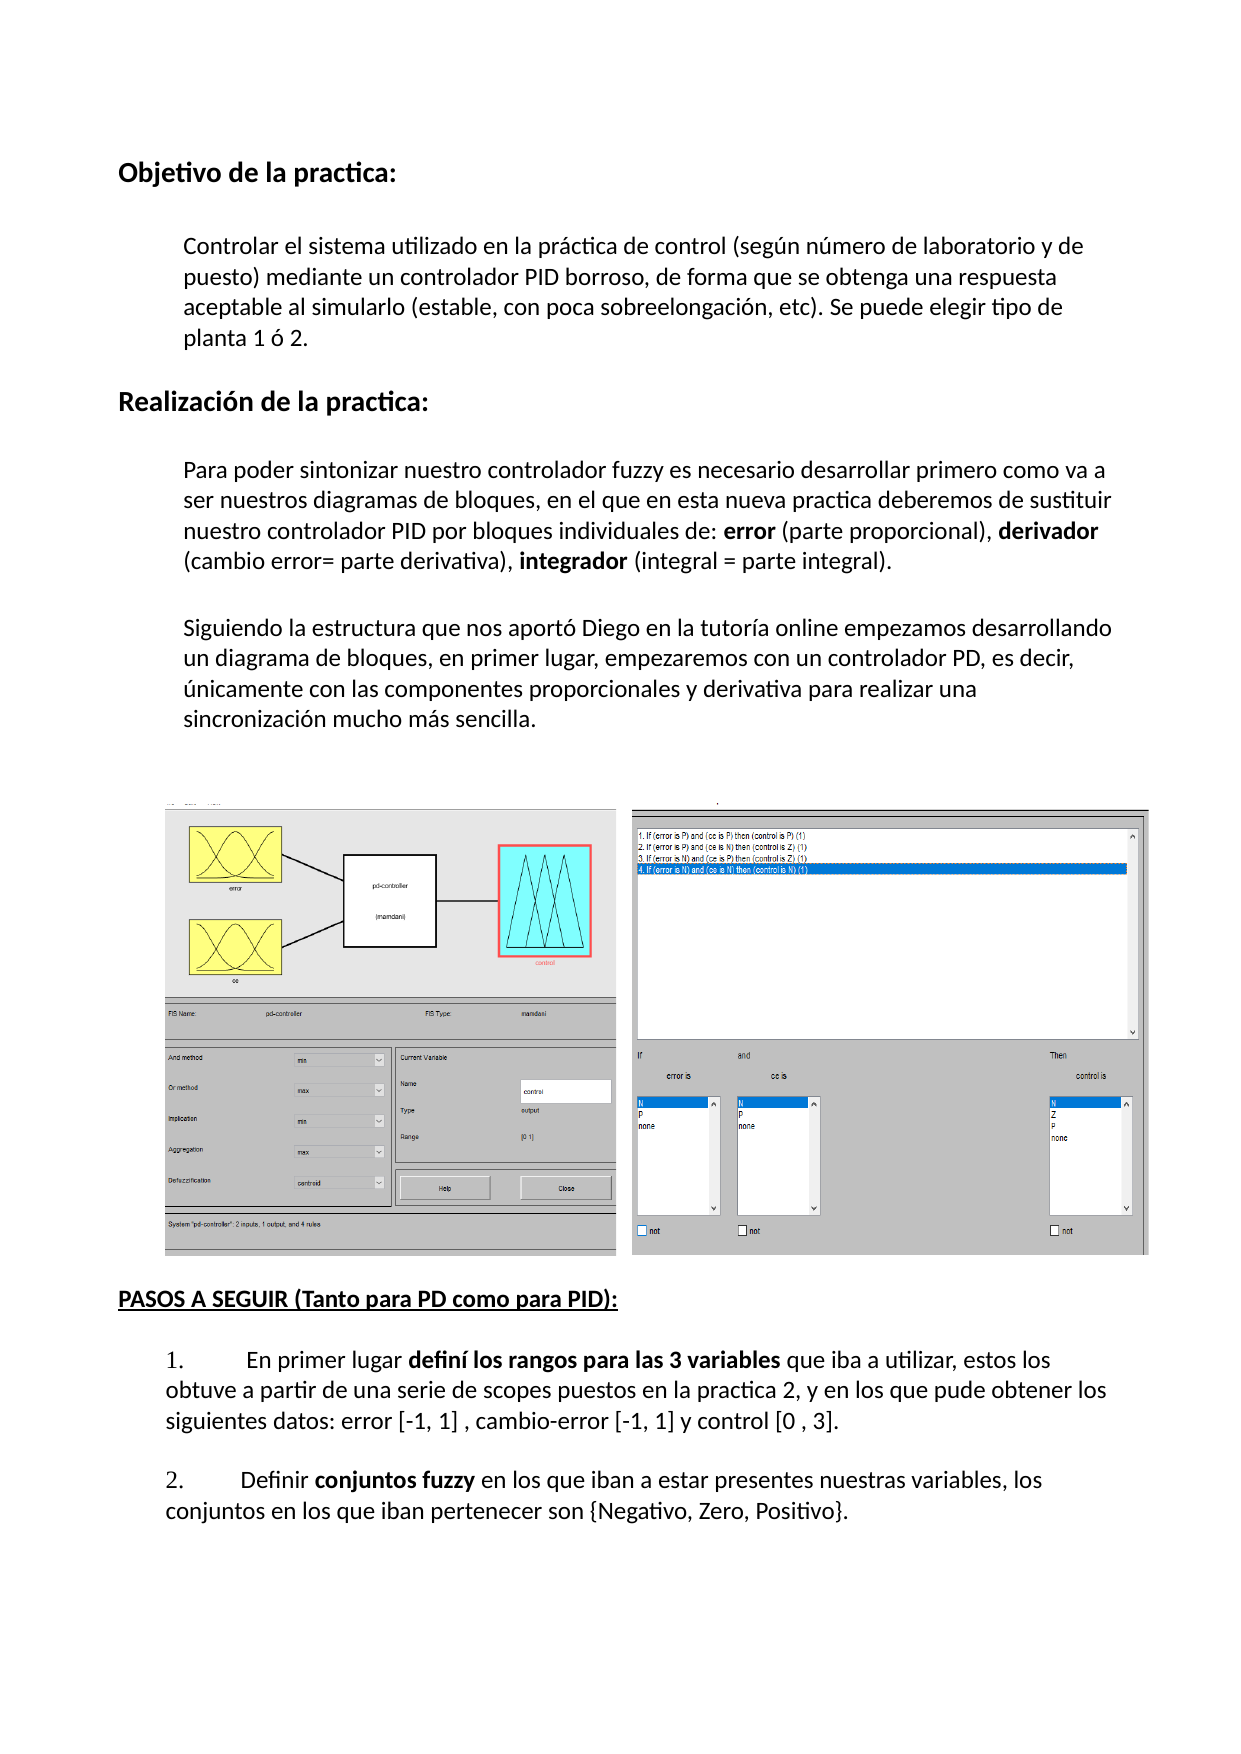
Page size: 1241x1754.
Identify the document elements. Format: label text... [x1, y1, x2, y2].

text PASOS A SEGUIR (Tanto para PD como para PID): [118, 1161, 1122, 1314]
text Realización de la practica: [118, 383, 1122, 418]
text Controlar el sistema utilizado en la práctica de control (según número de laboratorio y de puesto) mediante un controlador PID borroso, de forma que se obtenga una respuesta aceptable al simularlo (estable, con poca sobreelongación, etc). Se puede elegir tipo de planta 1 ó 2. [183, 230, 1122, 352]
list Definir conjuntos fuzzy en los que iban a estar presentes nuestras variables, los conjuntos en los que iban pertenecer son {Negativo, Zero, Positivo}. [165, 1464, 1122, 1526]
text Siguiendo la estructura que nos aportó Diego en la tutoría online empezamos desarrollando un diagrama de bloques, en primer lugar, empezaremos con un controlador PD, es decir, únicamente con las componentes proporcionales y derivativa para realizar una sincronización mucho más sencilla. [183, 612, 1122, 734]
list En primer lugar definí los rangos para las 3 variables que iba a utilizar, estos los obtuve a partir de una serie de scopes puestos en la practica 2, y en los que pude obtener los siguientes datos: error [-1, 1] , cambio-error [-1, 1] y control [0 , 3]. [165, 1344, 1122, 1436]
text Para poder sintonizar nuestro controlador fuzzy es necesario desarrollar primero como va a ser nuestros diagramas de bloques, en el que en esta nueva practica deberemos de sustituir nuestro controlador PID por bloques individuales de: error (parte proporcional), derivador (cambio error= parte derivativa), integrador (integral = parte integral). [183, 454, 1122, 576]
text Objetivo de la practica: [118, 154, 1122, 189]
